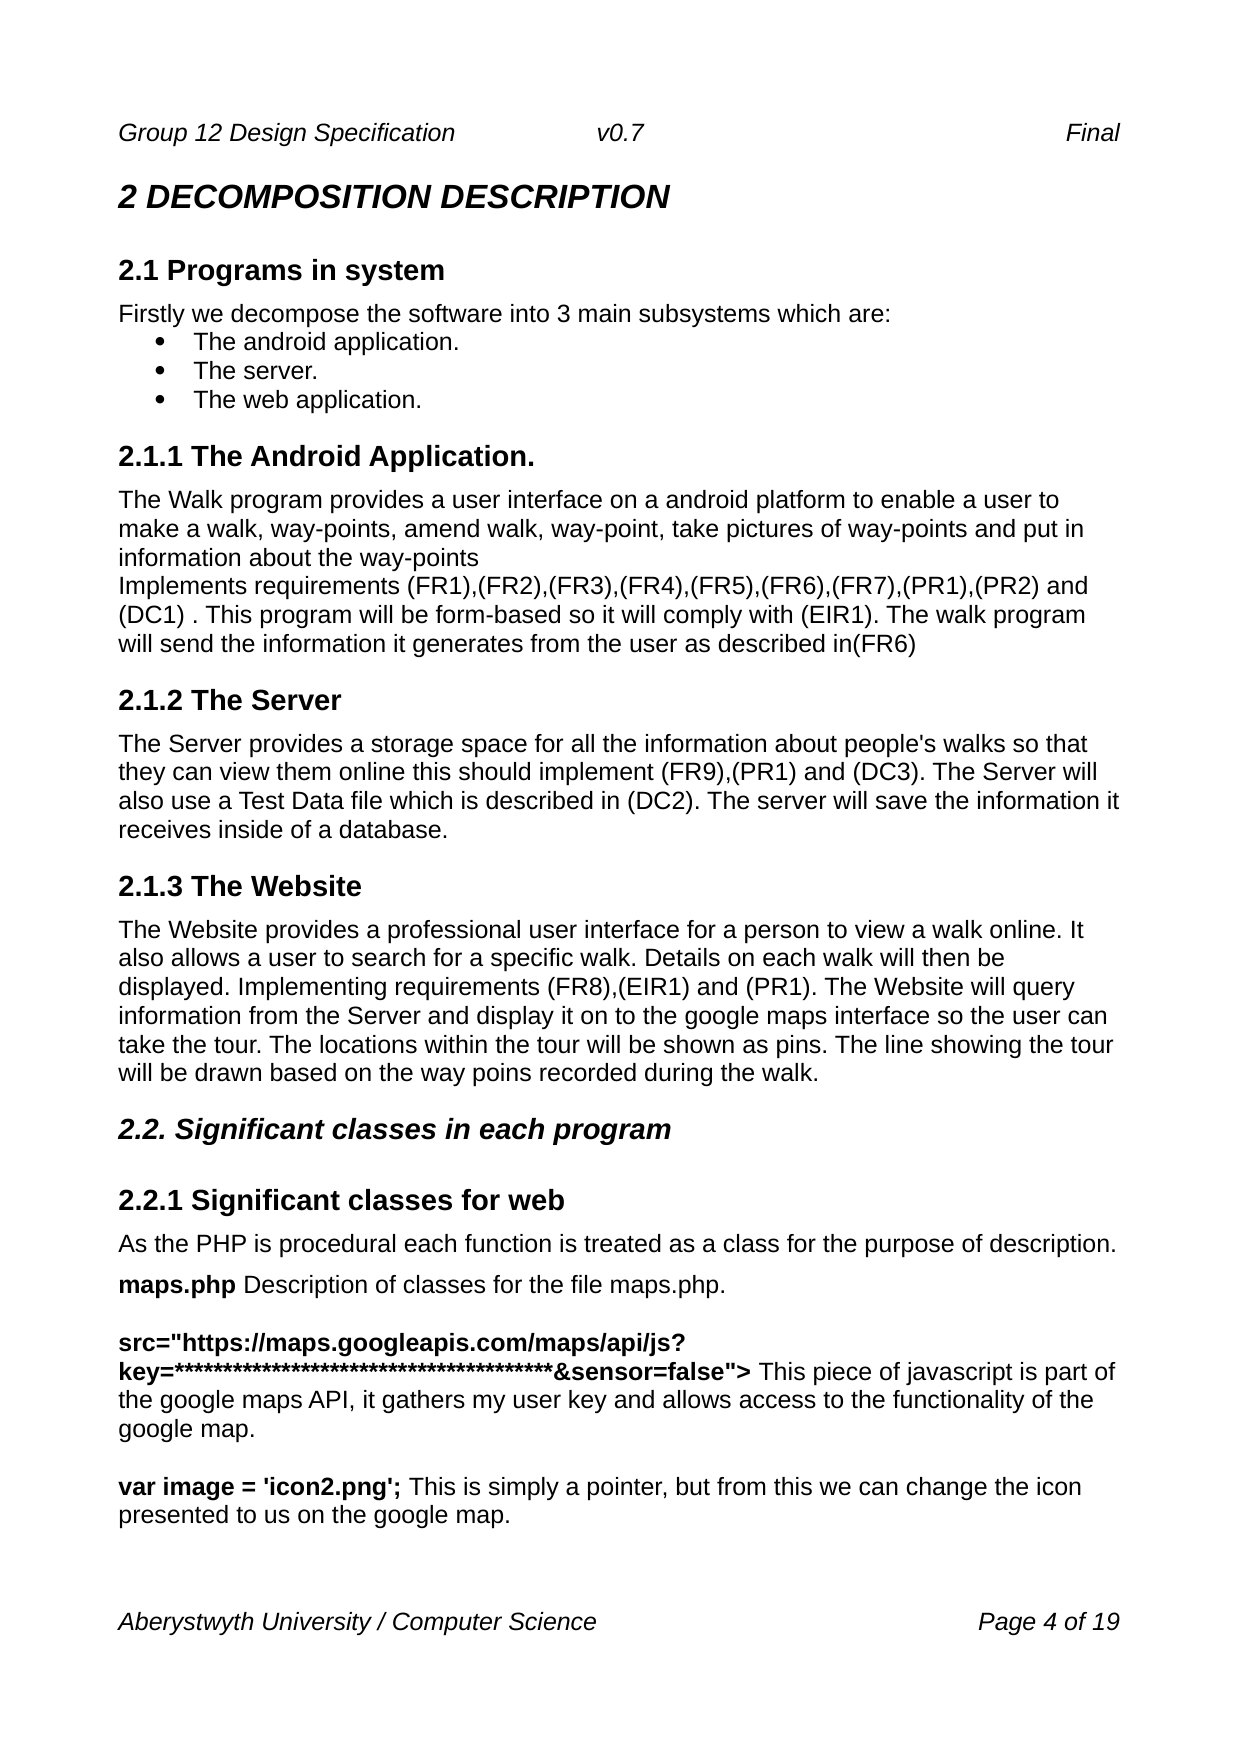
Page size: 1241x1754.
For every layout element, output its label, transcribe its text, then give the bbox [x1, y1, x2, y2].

text Firstly we decompose the software into 3 main subsystems which are: [118, 299, 1122, 327]
subtitle 2.2. Significant classes in each program [118, 1112, 1122, 1146]
subtitle 2.1.2 The Server [118, 682, 1122, 716]
subtitle 2 DECOMPOSITION DESCRIPTION [118, 176, 1122, 215]
subtitle 2.1.3 The Website [118, 868, 1122, 902]
subtitle 2.2.1 Significant classes for web [118, 1183, 1122, 1217]
text src="https://maps.googleapis.com/maps/api/js?key=***************************************&sensor=false"> This piece of javascript is part of the google maps API, it gathers my user key and allows access to the functionality of the google map. [118, 1328, 1122, 1443]
text The Walk program provides a user interface on a android platform to enable a user to make a walk, way-points, amend walk, way-point, take pictures of way-points and put in information about the way-points [118, 485, 1122, 571]
text The Website provides a professional user interface for a person to view a walk online. It also allows a user to search for a specific walk. Details on each walk will then be displayed. Implementing requirements (FR8),(EIR1) and (PR1). The Website will query information from the Server and display it on to the google maps interface so the user can take the tour. The locations within the tour will be shown as pins. The line showing the tour will be drawn based on the way poins recorded during the walk. [118, 914, 1122, 1087]
text maps.php Description of classes for the file maps.php. [118, 1270, 1122, 1299]
list The server. [156, 356, 1122, 385]
list The web application. [156, 385, 1122, 414]
subtitle 2.1.1 The Android Application. [118, 439, 1122, 472]
list The android application. [156, 327, 1122, 356]
text var image = 'icon2.png'; This is simply a pointer, but from this we can change the icon presented to us on the google map. [118, 1472, 1122, 1529]
text As the PHP is procedural each function is treated as a class for the purpose of description. [118, 1229, 1122, 1258]
subtitle 2.1 Programs in system [118, 253, 1122, 286]
text Implements requirements (FR1),(FR2),(FR3),(FR4),(FR5),(FR6),(FR7),(PR1),(PR2) and (DC1) . This program will be form-based so it will comply with (EIR1). The walk program will send the information it generates from the user as described in(FR6) [118, 571, 1122, 657]
text The Server provides a storage space for all the information about people's walks so that they can view them online this should implement (FR9),(PR1) and (DC3). The Server will also use a Test Data file which is described in (DC2). The server will save the information it receives inside of a database. [118, 728, 1122, 843]
